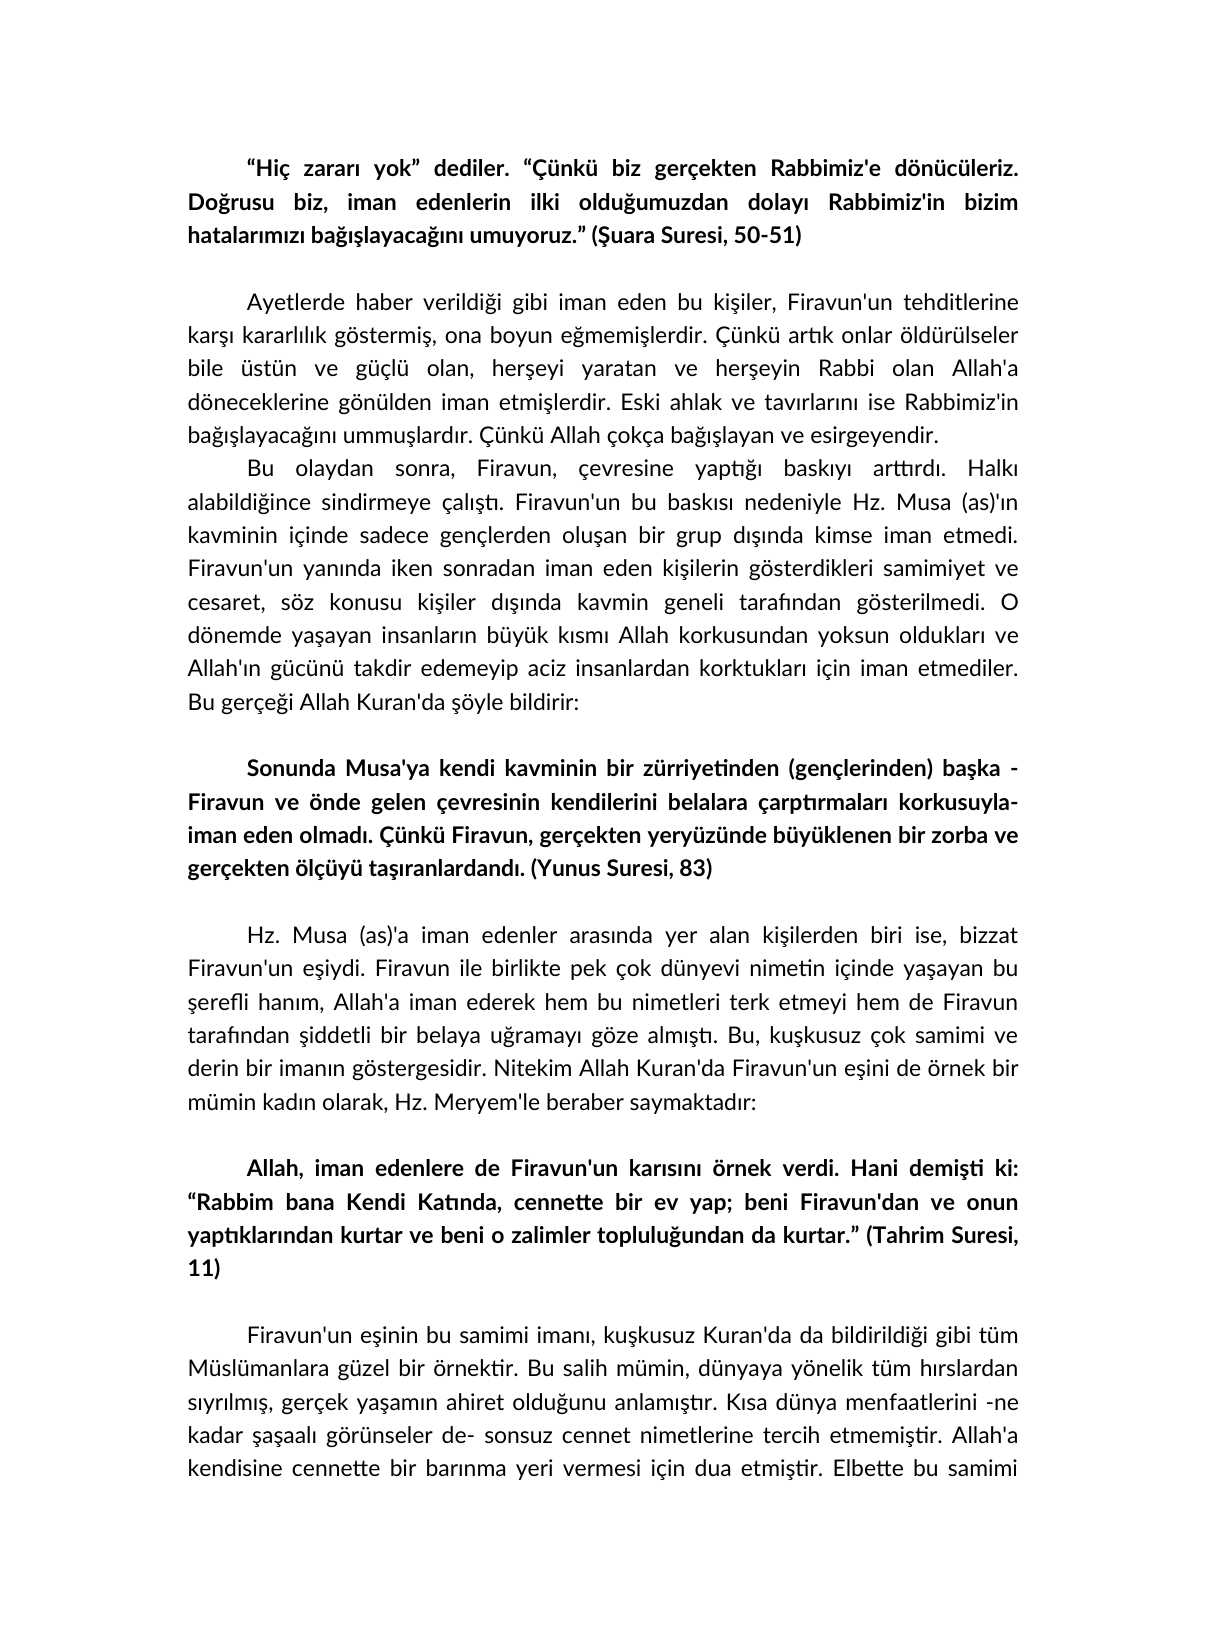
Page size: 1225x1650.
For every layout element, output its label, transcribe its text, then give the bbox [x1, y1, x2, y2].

text Firavun'un eşinin bu samimi imanı, kuşkusuz Kuran'da da bildirildiği gibi tüm Müslümanlara güzel bir örnektir. Bu salih mümin, dünyaya yönelik tüm hırslardan sıyrılmış, gerçek yaşamın ahiret olduğunu anlamıştır. Kısa dünya menfaatlerini -ne kadar şaşaalı görünseler de- sonsuz cennet nimetlerine tercih etmemiştir. Allah'a kendisine cennette bir barınma yeri vermesi için dua etmiştir. Elbette bu samimi [187, 1317, 1020, 1483]
text Allah, iman edenlere de Firavun'un karısını örnek verdi. Hani demişti ki: “Rabbim bana Kendi Katında, cennette bir ev yap; beni Firavun'dan ve onun yaptıklarından kurtar ve beni o zalimler topluluğundan da kurtar.” (Tahrim Suresi, 11) [187, 1150, 1020, 1283]
text Ayetlerde haber verildiği gibi iman eden bu kişiler, Firavun'un tehditlerine karşı kararlılık göstermiş, ona boyun eğmemişlerdir. Çünkü artık onlar öldürülseler bile üstün ve güçlü olan, herşeyi yaratan ve herşeyin Rabbi olan Allah'a döneceklerine gönülden iman etmişlerdir. Eski ahlak ve tavırlarını ise Rabbimiz'in bağışlayacağını ummuşlardır. Çünkü Allah çokça bağışlayan ve esirgeyendir. [187, 283, 1020, 450]
text “Hiç zararı yok” dediler. “Çünkü biz gerçekten Rabbimiz'e dönücüleriz. Doğrusu biz, iman edenlerin ilki olduğumuzdan dolayı Rabbimiz'in bizim hatalarımızı bağışlayacağını umuyoruz.” (Şuara Suresi, 50-51) [187, 150, 1020, 250]
text Sonunda Musa'ya kendi kavminin bir zürriyetinden (gençlerinden) başka -Firavun ve önde gelen çevresinin kendilerini belalara çarptırmaları korkusuyla- iman eden olmadı. Çünkü Firavun, gerçekten yeryüzünde büyüklenen bir zorba ve gerçekten ölçüyü taşıranlardandı. (Yunus Suresi, 83) [187, 750, 1020, 883]
text Bu olaydan sonra, Firavun, çevresine yaptığı baskıyı arttırdı. Halkı alabildiğince sindirmeye çalıştı. Firavun'un bu baskısı nedeniyle Hz. Musa (as)'ın kavminin içinde sadece gençlerden oluşan bir grup dışında kimse iman etmedi. Firavun'un yanında iken sonradan iman eden kişilerin gösterdikleri samimiyet ve cesaret, söz konusu kişiler dışında kavmin geneli tarafından gösterilmedi. O dönemde yaşayan insanların büyük kısmı Allah korkusundan yoksun oldukları ve Allah'ın gücünü takdir edemeyip aciz insanlardan korktukları için iman etmediler. Bu gerçeği Allah Kuran'da şöyle bildirir: [187, 450, 1020, 717]
text Hz. Musa (as)'a iman edenler arasında yer alan kişilerden biri ise, bizzat Firavun'un eşiydi. Firavun ile birlikte pek çok dünyevi nimetin içinde yaşayan bu şerefli hanım, Allah'a iman ederek hem bu nimetleri terk etmeyi hem de Firavun tarafından şiddetli bir belaya uğramayı göze almıştı. Bu, kuşkusuz çok samimi ve derin bir imanın göstergesidir. Nitekim Allah Kuran'da Firavun'un eşini de örnek bir mümin kadın olarak, Hz. Meryem'le beraber saymaktadır: [187, 917, 1020, 1117]
